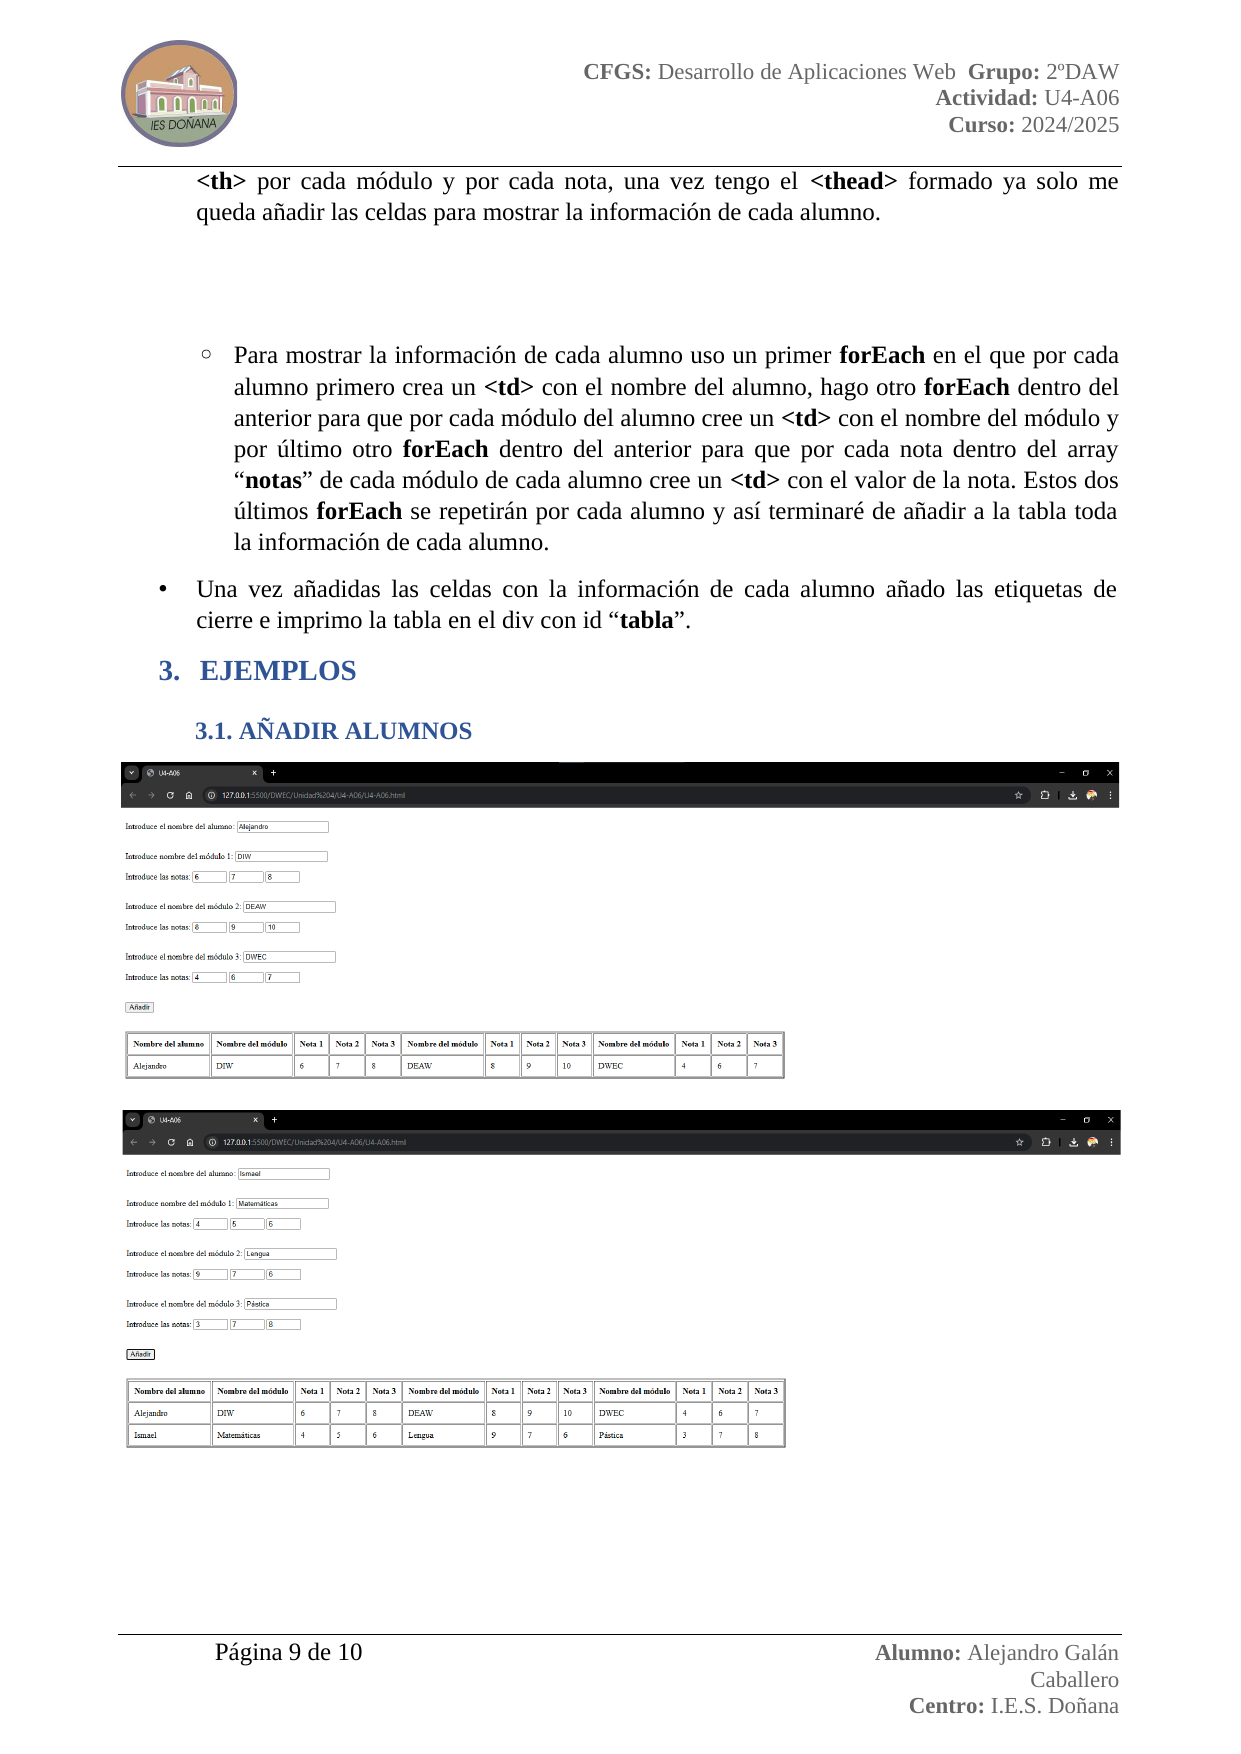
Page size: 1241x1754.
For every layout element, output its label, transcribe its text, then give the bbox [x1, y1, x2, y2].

list <th> por cada módulo y por cada nota, una vez tengo el <thead> formado ya solo me queda añadir las celdas para mostrar la información de cada alumno. [158, 167, 1119, 226]
picture [122, 1110, 1121, 1471]
picture [121, 762, 1120, 1093]
subtitle 3.1. AÑADIR ALUMNOS [121, 716, 1119, 745]
list Una vez añadidas las celdas con la información de cada alumno añado las etiquetas de cierre e imprimo la tabla en el div con id “tabla”. [158, 574, 1119, 634]
picture [121, 40, 238, 147]
list Para mostrar la información de cada alumno uso un primer forEach en el que por cada alumno primero crea un <td> con el nombre del alumno, hago otro forEach dentro del anterior para que por cada módulo del alumno cree un <td> con el nombre del módulo y por último otro forEach dentro del anterior para que por cada nota dentro del array “notas” de cada módulo de cada alumno cree un <td> con el valor de la nota. Estos dos últimos forEach se repetirán por cada alumno y así terminaré de añadir a la tabla toda la información de cada alumno. [196, 341, 1119, 556]
subtitle EJEMPLOS [158, 653, 1119, 687]
